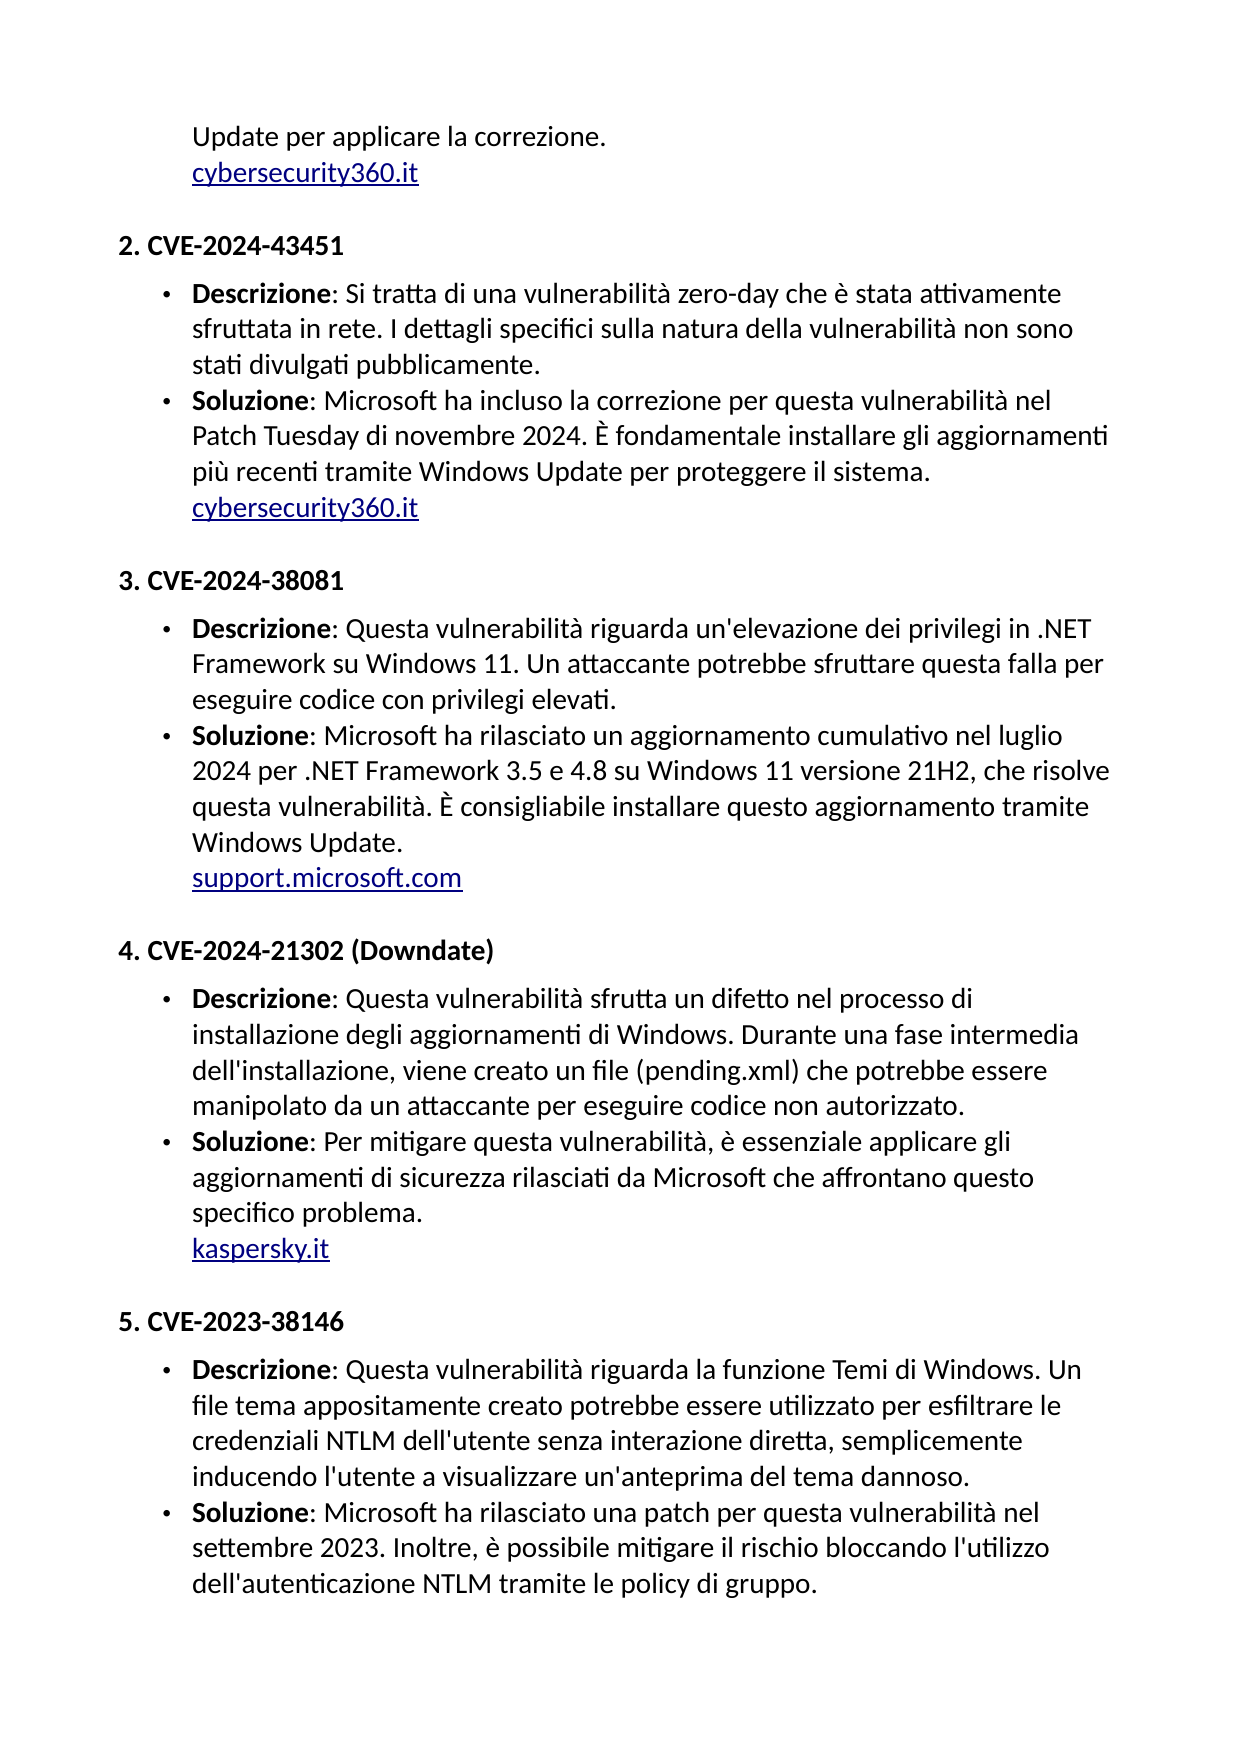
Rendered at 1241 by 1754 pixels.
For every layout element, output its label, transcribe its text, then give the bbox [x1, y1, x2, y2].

list Descrizione: Questa vulnerabilità riguarda un'elevazione dei privilegi in .NET Framework su Windows 11. Un attaccante potrebbe sfruttare questa falla per eseguire codice con privilegi elevati. [162, 610, 1122, 717]
subtitle 3. CVE-2024-38081 [118, 562, 1122, 597]
subtitle 4. CVE-2024-21302 (Downdate) [118, 932, 1122, 968]
list kaspersky.it [162, 1230, 1122, 1266]
list cybersecurity360.it [162, 489, 1122, 524]
list Descrizione: Si tratta di una vulnerabilità zero-day che è stata attivamente sfruttata in rete. I dettagli specifici sulla natura della vulnerabilità non sono stati divulgati pubblicamente. [162, 275, 1122, 382]
list support.microsoft.com [162, 859, 1122, 895]
list Soluzione: Microsoft ha incluso la correzione per questa vulnerabilità nel Patch Tuesday di novembre 2024. È fondamentale installare gli aggiornamenti più recenti tramite Windows Update per proteggere il sistema. [162, 382, 1122, 489]
list Update per applicare la correzione. [162, 118, 1122, 154]
list Soluzione: Microsoft ha rilasciato un aggiornamento cumulativo nel luglio 2024 per .NET Framework 3.5 e 4.8 su Windows 11 versione 21H2, che risolve questa vulnerabilità. È consigliabile installare questo aggiornamento tramite Windows Update. [162, 717, 1122, 859]
list Soluzione: Microsoft ha rilasciato una patch per questa vulnerabilità nel settembre 2023. Inoltre, è possibile mitigare il rischio bloccando l'utilizzo dell'autenticazione NTLM tramite le policy di gruppo. [162, 1494, 1122, 1601]
subtitle 5. CVE-2023-38146 [118, 1303, 1122, 1339]
list Descrizione: Questa vulnerabilità riguarda la funzione Temi di Windows. Un file tema appositamente creato potrebbe essere utilizzato per esfiltrare le credenziali NTLM dell'utente senza interazione diretta, semplicemente inducendo l'utente a visualizzare un'anteprima del tema dannoso. [162, 1351, 1122, 1494]
list cybersecurity360.it [162, 154, 1122, 189]
list Soluzione: Per mitigare questa vulnerabilità, è essenziale applicare gli aggiornamenti di sicurezza rilasciati da Microsoft che affrontano questo specifico problema. [162, 1123, 1122, 1230]
subtitle 2. CVE-2024-43451 [118, 227, 1122, 262]
list Descrizione: Questa vulnerabilità sfrutta un difetto nel processo di installazione degli aggiornamenti di Windows. Durante una fase intermedia dell'installazione, viene creato un file (pending.xml) che potrebbe essere manipolato da un attaccante per eseguire codice non autorizzato. [162, 981, 1122, 1123]
